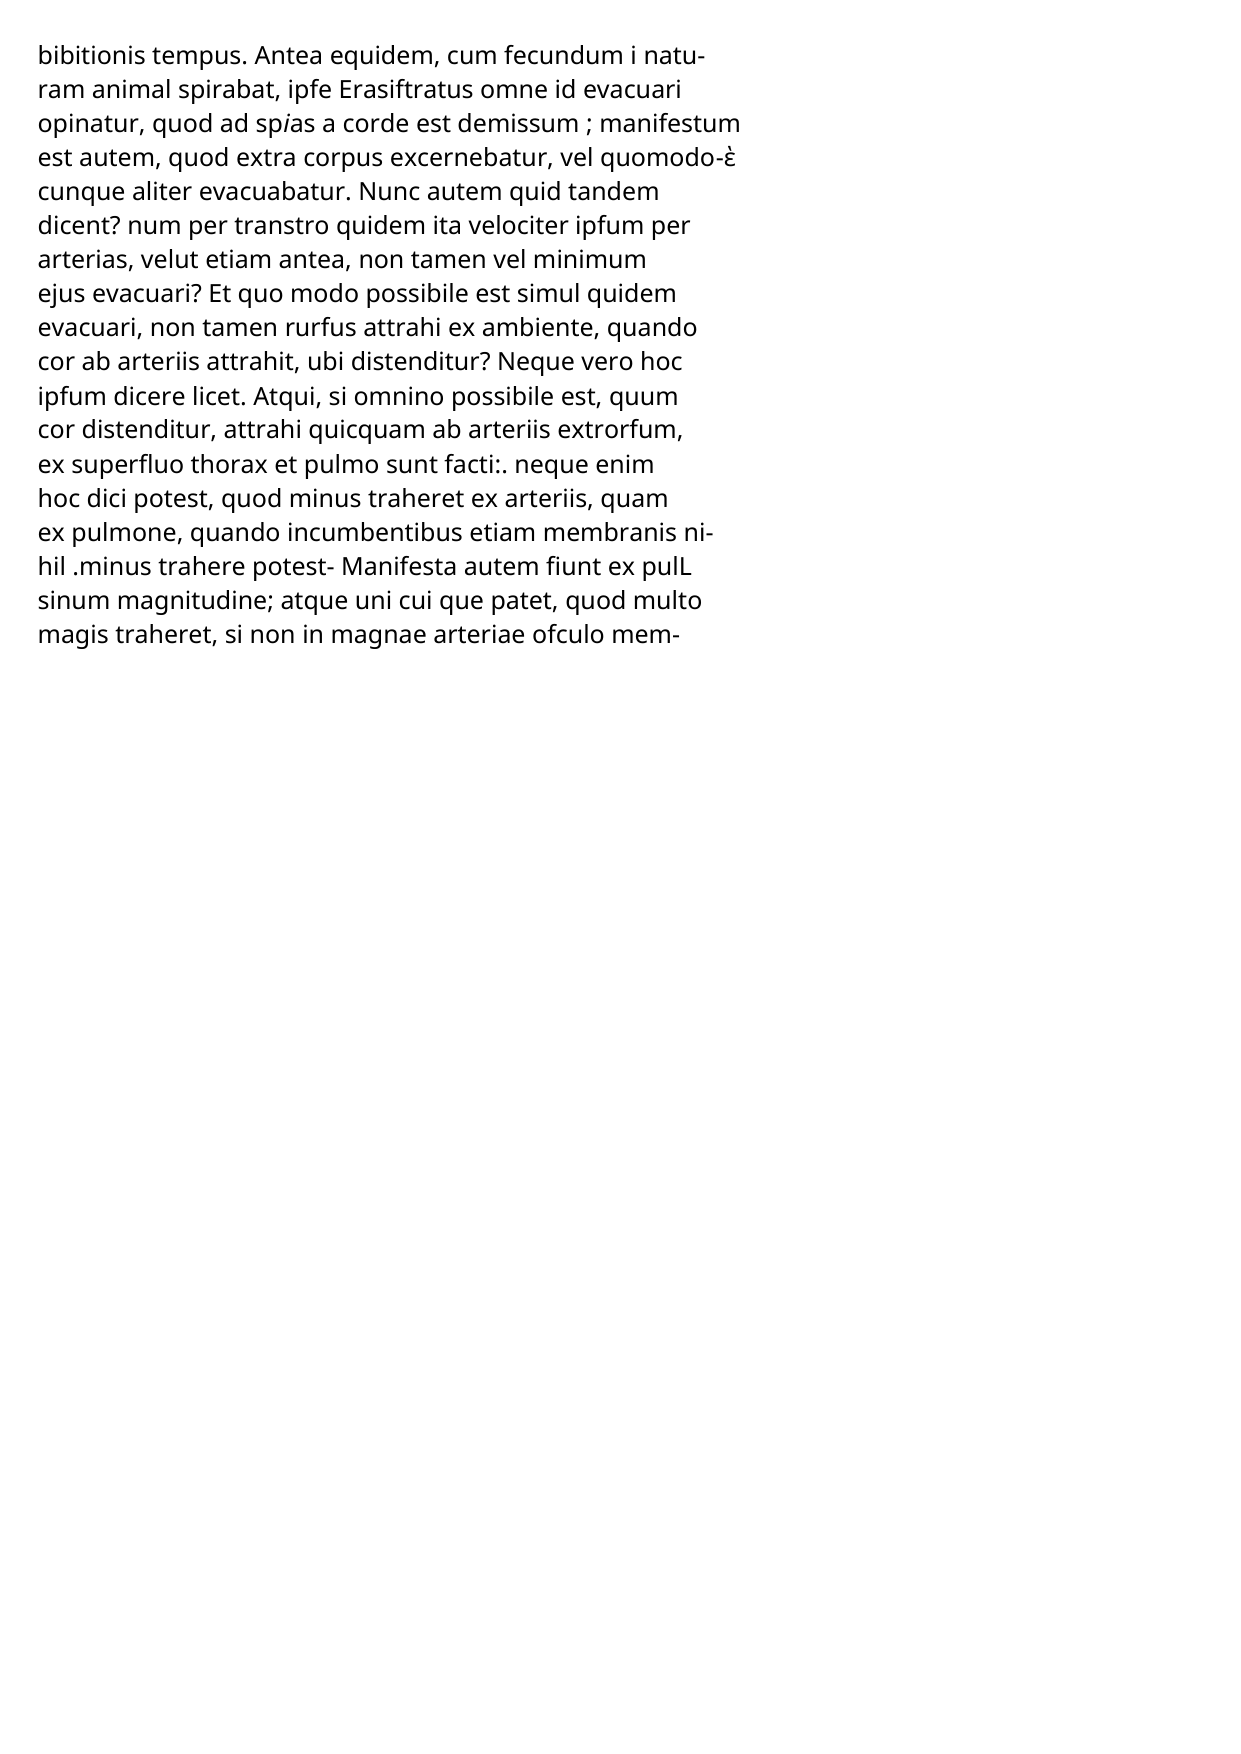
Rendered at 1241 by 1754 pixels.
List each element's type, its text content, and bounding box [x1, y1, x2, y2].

text bibitionis tempus. Antea equidem, cum fecundum i natu- ram animal spirabat, ipfe Erasiftratus omne id evacuari opinatur, quod ad spias a corde est demissum ; manifestum est autem, quod extra corpus excernebatur, vel quomodo-ὲ cunque aliter evacuabatur. Nunc autem quid tandem dicent? num per transtro quidem ita velociter ipfum per arterias, velut etiam antea, non tamen vel minimum ejus evacuari? Et quo modo possibile est simul quidem evacuari, non tamen rurfus attrahi ex ambiente, quando cor ab arteriis attrahit, ubi distenditur? Neque vero hoc ipfum dicere licet. Atqui, si omnino possibile est, quum cor distenditur, attrahi quicquam ab arteriis extrorfum, ex superfluo thorax et pulmo sunt facti:. neque enim hoc dici potest, quod minus traheret ex arteriis, quam ex pulmone, quando incumbentibus etiam membranis ni- hil .minus trahere potest- Manifesta autem fiunt ex pulL sinum magnitudine; atque uni cui que patet, quod multo magis traheret, si non in magnae arteriae ofculo mem- [37, 37, 1203, 651]
